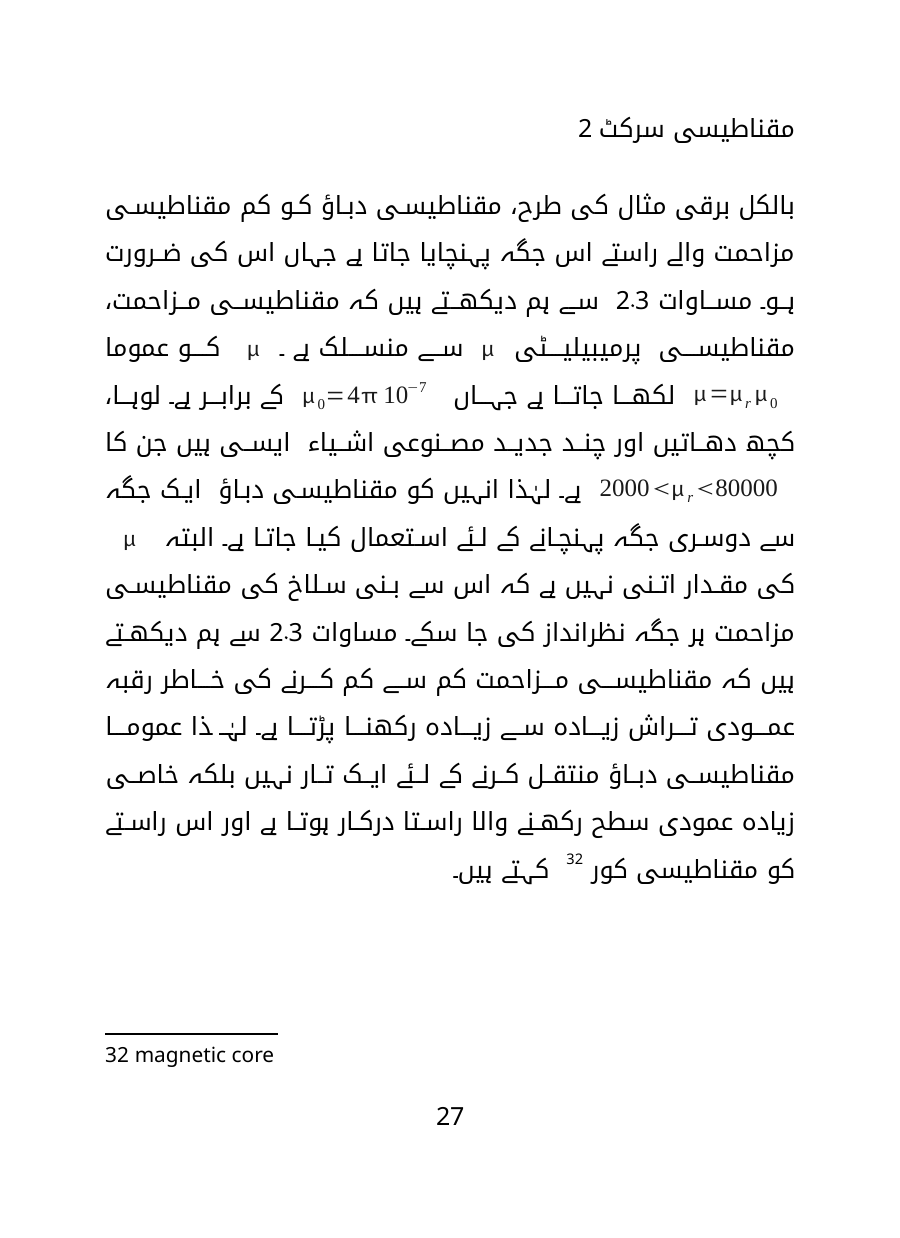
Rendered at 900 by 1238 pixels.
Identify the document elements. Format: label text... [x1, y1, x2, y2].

text بالکل برقی مثال کی طرح، مقناطیسی دباؤ کو کم مقناطیسی مزاحمت والے راستے اس جگہ پہنچایا جاتا ہے جہاں اس کی ضرورت ہو۔ مساوات 2.3 سے ہم دیکھتے ہیں کہ مقناطیسی مزاحمت، مقناطیسی پرمیبیلیٹیسے منسلک ہے ۔ کو عمومالکھا جاتا ہے جہاں کے برابر ہے۔ لوہا، کچھ دھاتیں اور چند جدید مصنوعی اشیاء ایسی ہیں جن کاہے۔ لہٰذا انہیں کو مقناطیسی دباؤ ایک جگہ سے دوسری جگہ پہنچانے کے لئے استعمال کیا جاتا ہے۔ البتہ کی مقدار اتنی نہیں ہے کہ اس سے بنی سلاخ کی مقناطیسی مزاحمت ہر جگہ نظرانداز کی جا سکے۔ مساوات 2.3 سے ہم دیکھتے ہیں کہ مقناطیسی مزاحمت کم سے کم کرنے کی خاطر رقبہ عمودی تراش زیادہ سے زیادہ رکھنا پڑتا ہے۔ لہٰذا عموما مقناطیسی دباؤ منتقل کرنے کے لئے ایک تار نہیں بلکہ خاصی زیادہ عمودی سطح رکھنے والا راستا درکار ہوتا ہے اور اس راستے کو مقناطیسی کور کہتے ہیں۔ [105, 182, 795, 893]
text magnetic core [105, 1040, 795, 1068]
